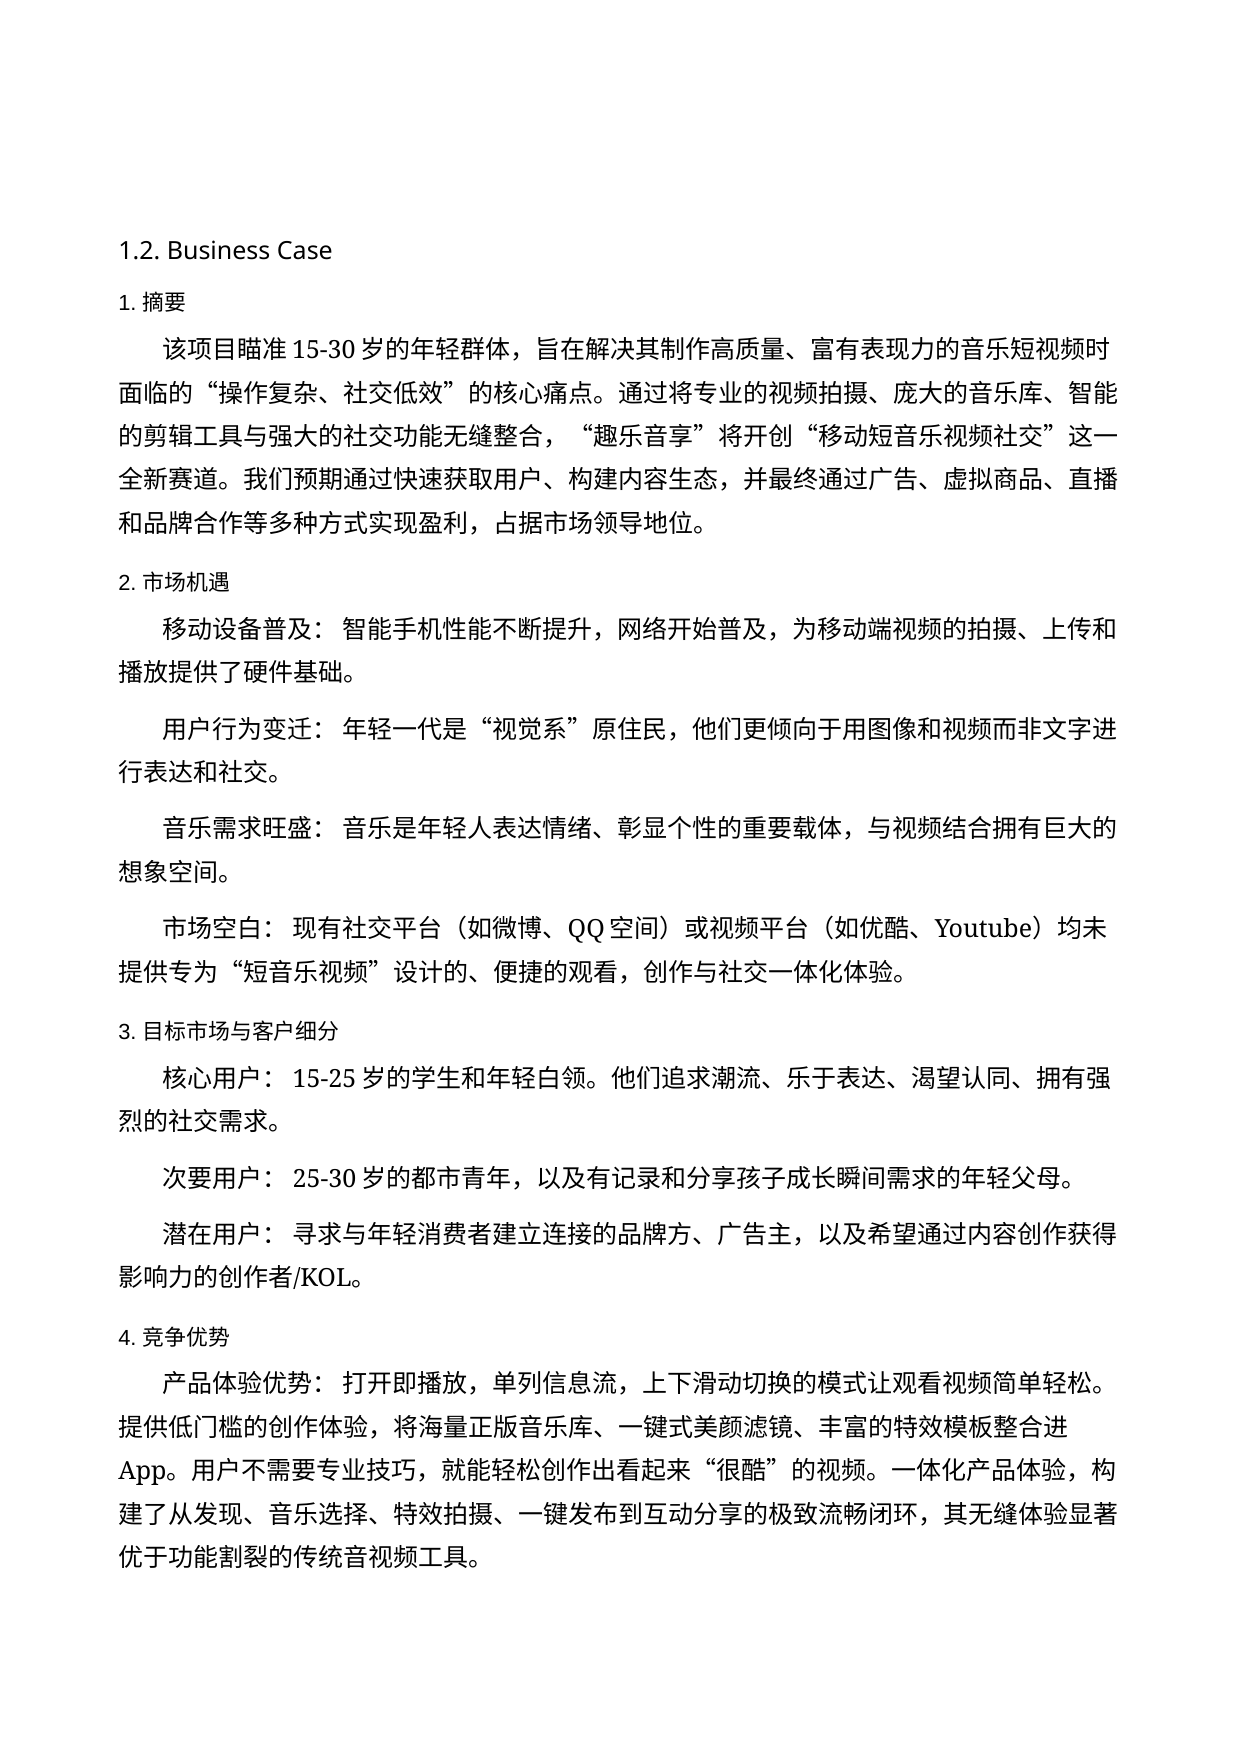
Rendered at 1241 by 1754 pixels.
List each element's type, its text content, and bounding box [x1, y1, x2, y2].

subtitle 摘要 [118, 285, 1122, 317]
text 音乐需求旺盛： 音乐是年轻人表达情绪、彰显个性的重要载体，与视频结合拥有巨大的想象空间。 [118, 809, 1122, 889]
subtitle 目标市场与客户细分 [118, 1014, 1122, 1046]
subtitle Business Case [118, 233, 1122, 267]
text 移动设备普及： 智能手机性能不断提升，网络开始普及，为移动端视频的拍摄、上传和播放提供了硬件基础。 [118, 609, 1122, 689]
text 市场空白： 现有社交平台（如微博、QQ空间）或视频平台（如优酷、Youtube）均未提供专为“短音乐视频”设计的、便捷的观看，创作与社交一体化体验。 [118, 909, 1122, 988]
text 次要用户： 25-30岁的都市青年，以及有记录和分享孩子成长瞬间需求的年轻父母。 [118, 1158, 1122, 1194]
text 产品体验优势： 打开即播放，单列信息流，上下滑动切换的模式让观看视频简单轻松。提供低门槛的创作体验，将海量正版音乐库、一键式美颜滤镜、丰富的特效模板整合进App。用户不需要专业技巧，就能轻松创作出看起来“很酷”的视频。一体化产品体验，构建了从发现、音乐选择、特效拍摄、一键发布到互动分享的极致流畅闭环，其无缝体验显著优于功能割裂的传统音视频工具。 [118, 1364, 1122, 1574]
text 潜在用户： 寻求与年轻消费者建立连接的品牌方、广告主，以及希望通过内容创作获得影响力的创作者/KOL。 [118, 1214, 1122, 1294]
subtitle 竞争优势 [118, 1319, 1122, 1351]
text 该项目瞄准15-30岁的年轻群体，旨在解决其制作高质量、富有表现力的音乐短视频时面临的“操作复杂、社交低效”的核心痛点。通过将专业的视频拍摄、庞大的音乐库、智能的剪辑工具与强大的社交功能无缝整合，“趣乐音享”将开创“移动短音乐视频社交”这一全新赛道。我们预期通过快速获取用户、构建内容生态，并最终通过广告、虚拟商品、直播和品牌合作等多种方式实现盈利，占据市场领导地位。 [118, 329, 1122, 539]
subtitle 市场机遇 [118, 565, 1122, 597]
text 核心用户： 15-25岁的学生和年轻白领。他们追求潮流、乐于表达、渴望认同、拥有强烈的社交需求。 [118, 1058, 1122, 1138]
text 用户行为变迁： 年轻一代是“视觉系”原住民，他们更倾向于用图像和视频而非文字进行表达和社交。 [118, 709, 1122, 789]
